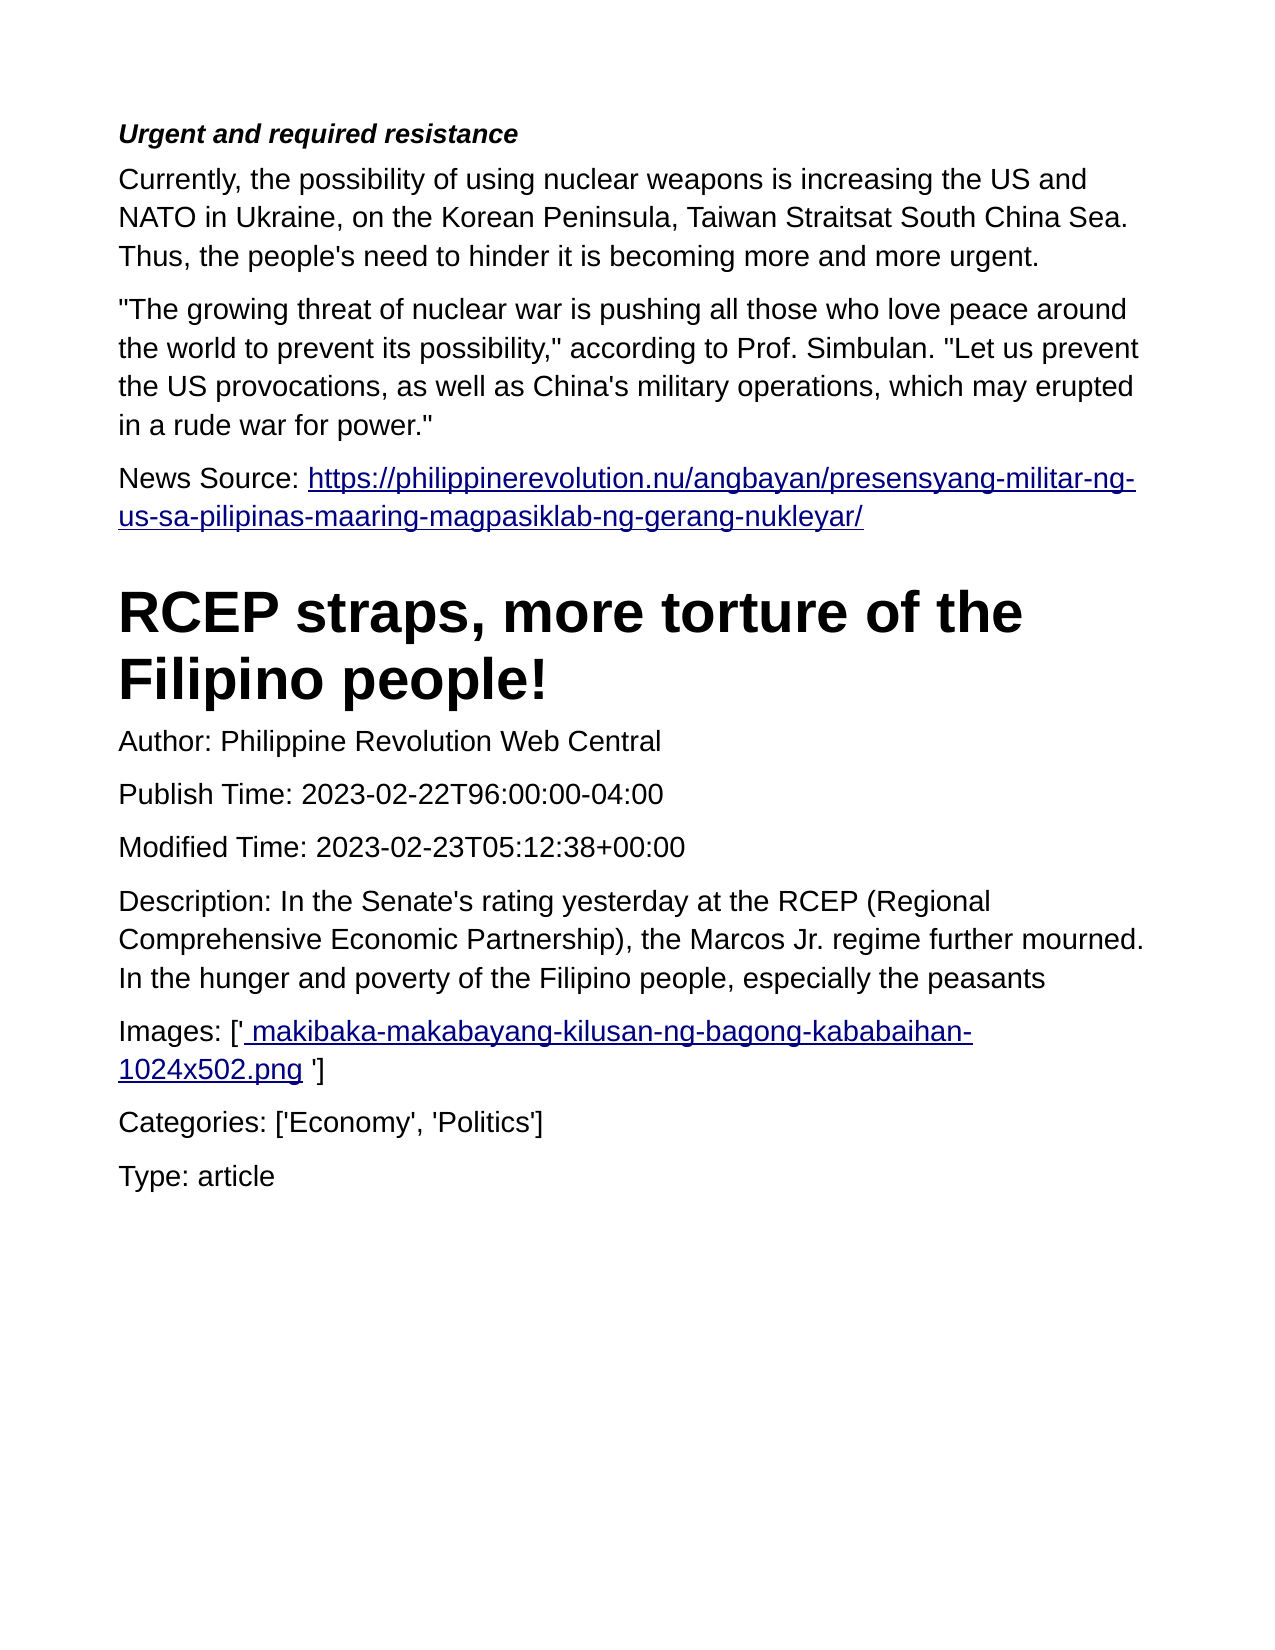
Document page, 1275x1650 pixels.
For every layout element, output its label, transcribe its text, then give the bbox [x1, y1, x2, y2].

text Modified Time: 2023-02-23T05:12:38+00:00 [118, 830, 1157, 864]
text Type: article [118, 1158, 1157, 1192]
text Description: In the Senate's rating yesterday at the RCEP (Regional Comprehensive Economic Partnership), the Marcos Jr. regime further mourned. In the hunger and poverty of the Filipino people, especially the peasants [118, 883, 1157, 994]
text Author: Philippine Revolution Web Central [118, 724, 1157, 758]
text News Source: https://philippinerevolution.nu/angbayan/presensyang-militar-ng-us-sa-pilipinas-maaring-magpasiklab-ng-gerang-nukleyar/ [118, 461, 1157, 533]
subtitle RCEP straps, more torture of the Filipino people! [118, 577, 1157, 712]
text Publish Time: 2023-02-22T96:00:00-04:00 [118, 777, 1157, 811]
text Categories: ['Economy', 'Politics'] [118, 1105, 1157, 1139]
text "The growing threat of nuclear war is pushing all those who love peace around the world to prevent its possibility," according to Prof. Simbulan. "Let us prevent the US provocations, as well as China's military operations, which may erupted in a rude war for power." [118, 292, 1157, 441]
text Currently, the possibility of using nuclear weapons is increasing the US and NATO in Ukraine, on the Korean Peninsula, Taiwan Straitsat South China Sea. Thus, the people's need to hinder it is becoming more and more urgent. [118, 162, 1157, 272]
subtitle Urgent and required resistance [118, 118, 1157, 149]
text Images: [' makibaka-makabayang-kilusan-ng-bagong-kababaihan-1024x502.png '] [118, 1014, 1157, 1086]
